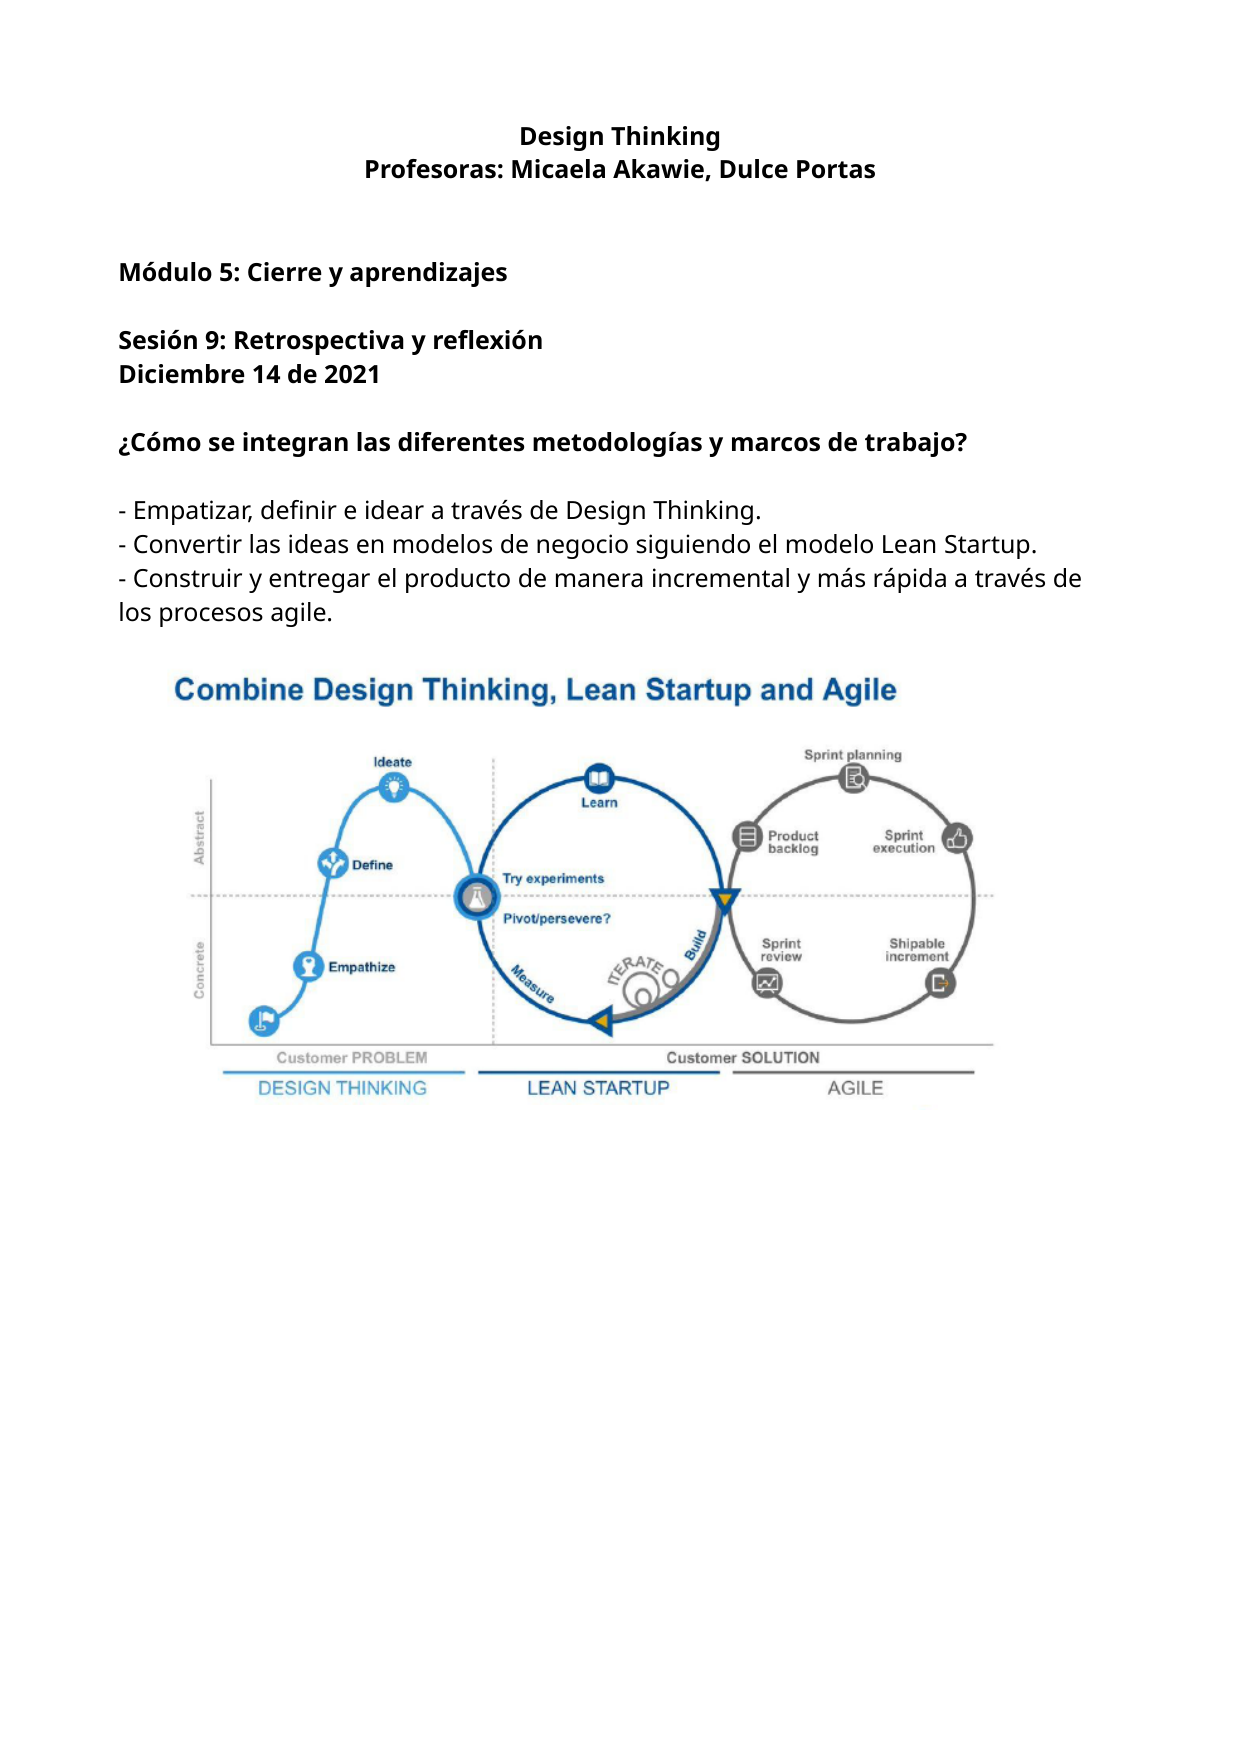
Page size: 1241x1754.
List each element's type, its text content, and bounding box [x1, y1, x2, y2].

text Módulo 5: Cierre y aprendizajes [118, 254, 1122, 288]
text Profesoras: Micaela Akawie, Dulce Portas [118, 152, 1122, 186]
text ¿Cómo se integran las diferentes metodologías y marcos de trabajo? [118, 425, 1122, 459]
text Design Thinking [118, 118, 1122, 152]
text - Convertir las ideas en modelos de negocio siguiendo el modelo Lean Startup. [118, 527, 1122, 561]
text Diciembre 14 de 2021 [118, 357, 1122, 391]
picture [160, 659, 1011, 1110]
text - Construir y entregar el producto de manera incremental y más rápida a través de los procesos agile. [118, 561, 1122, 629]
text Sesión 9: Retrospectiva y reflexión [118, 322, 1122, 357]
text - Empatizar, definir e idear a través de Design Thinking. [118, 493, 1122, 527]
